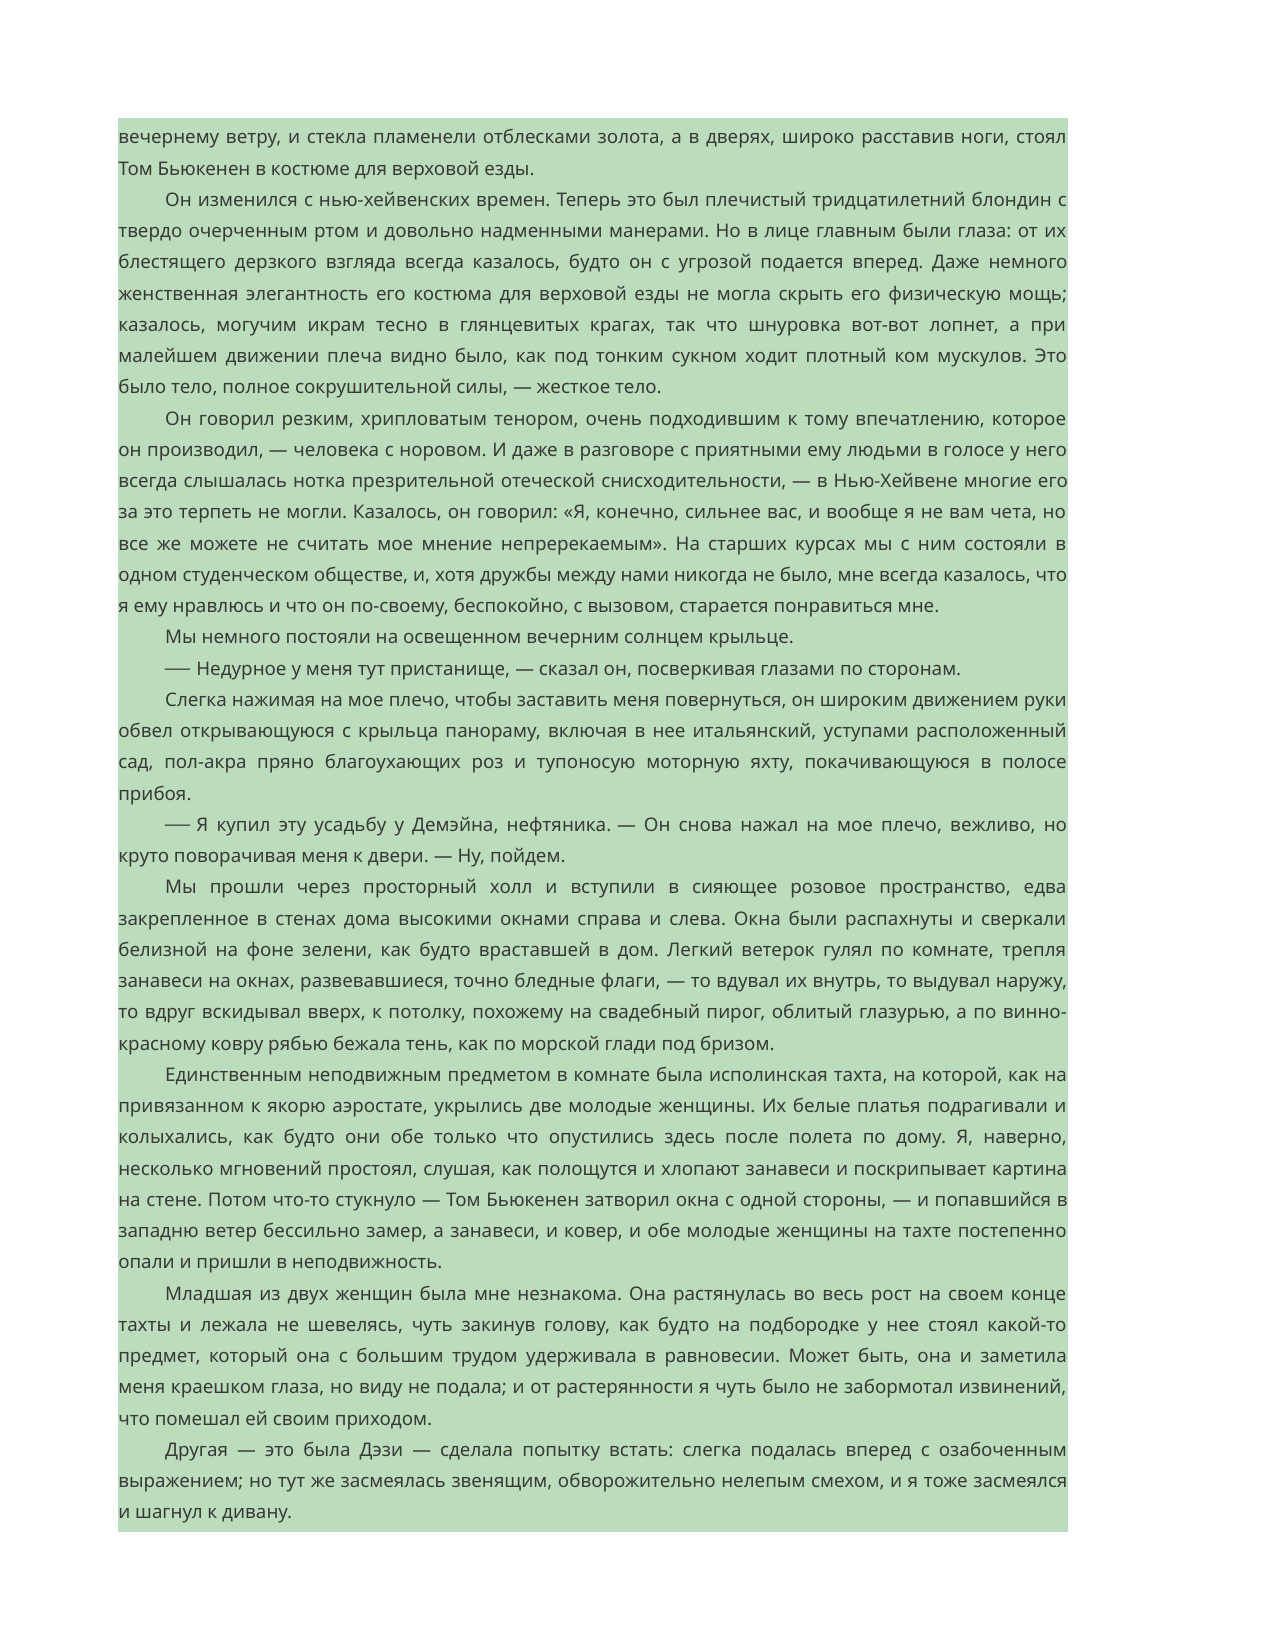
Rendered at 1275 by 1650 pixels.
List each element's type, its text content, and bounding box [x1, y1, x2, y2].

text Другая — это была Дэзи — сделала попытку встать: слегка подалась вперед с озабоченным выражением; но тут же засмеялась звенящим, обворожительно нелепым смехом, и я тоже засмеялся и шагнул к дивану. [118, 1431, 1068, 1524]
text вечернему ветру, и стекла пламенели отблесками золота, а в дверях, широко расставив ноги, стоял Том Бьюкенен в костюме для верховой езды. [118, 118, 1068, 181]
text Мы прошли через просторный холл и вступили в сияющее розовое пространство, едва закрепленное в стенах дома высокими окнами справа и слева. Окна были распахнуты и сверкали белизной на фоне зелени, как будто враставшей в дом. Легкий ветерок гулял по комнате, трепля занавеси на окнах, развевавшиеся, точно бледные флаги, — то вдувал их внутрь, то выдувал наружу, то вдруг вскидывал вверх, к потолку, похожему на свадебный пирог, облитый глазурью, а по винно-красному ковру рябью бежала тень, как по морской глади под бризом. [118, 868, 1068, 1056]
text Он изменился с нью-хейвенских времен. Теперь это был плечистый тридцатилетний блондин с твердо очерченным ртом и довольно надменными манерами. Но в лице главным были глаза: от их блестящего дерзкого взгляда всегда казалось, будто он с угрозой подается вперед. Даже немного женственная элегантность его костюма для верховой езды не могла скрыть его физическую мощь; казалось, могучим икрам тесно в глянцевитых крагах, так что шнуровка вот-вот лопнет, а при малейшем движении плеча видно было, как под тонким сукном ходит плотный ком мускулов. Это было тело, полное сокрушительной силы, — жесткое тело. [118, 181, 1068, 399]
text Единственным неподвижным предметом в комнате была исполинская тахта, на которой, как на привязанном к якорю аэростате, укрылись две молодые женщины. Их белые платья подрагивали и колыхались, как будто они обе только что опустились здесь после полета по дому. Я, наверно, несколько мгновений простоял, слушая, как полощутся и хлопают занавеси и поскрипывает картина на стене. Потом что-то стукнуло — Том Бьюкенен затворил окна с одной стороны, — и попавшийся в западню ветер бессильно замер, а занавеси, и ковер, и обе молодые женщины на тахте постепенно опали и пришли в неподвижность. [118, 1056, 1068, 1274]
text Младшая из двух женщин была мне незнакома. Она растянулась во весь рост на своем конце тахты и лежала не шевелясь, чуть закинув голову, как будто на подбородке у нее стоял какой-то предмет, который она с большим трудом удерживала в равновесии. Может быть, она и заметила меня краешком глаза, но виду не подала; и от растерянности я чуть было не забормотал извинений, что помешал ей своим приходом. [118, 1274, 1068, 1431]
text Мы немного постояли на освещенном вечерним солнцем крыльце. [118, 618, 1068, 649]
text Он говорил резким, хрипловатым тенором, очень подходившим к тому впечатлению, которое он производил, — человека с норовом. И даже в разговоре с приятными ему людьми в голосе у него всегда слышалась нотка презрительной отеческой снисходительности, — в Нью-Хейвене многие его за это терпеть не могли. Казалось, он говорил: «Я, конечно, сильнее вас, и вообще я не вам чета, но все же можете не считать мое мнение непререкаемым». На старших курсах мы с ним состояли в одном студенческом обществе, и, хотя дружбы между нами никогда не было, мне всегда казалось, что я ему нравлюсь и что он по-своему, беспокойно, с вызовом, старается понравиться мне. [118, 399, 1068, 618]
text — Я купил эту усадьбу у Демэйна, нефтяника. — Он снова нажал на мое плечо, вежливо, но круто поворачивая меня к двери. — Ну, пойдем. [118, 806, 1068, 868]
text — Недурное у меня тут пристанище, — сказал он, посверкивая глазами по сторонам. [118, 649, 1068, 681]
text Слегка нажимая на мое плечо, чтобы заставить меня повернуться, он широким движением руки обвел открывающуюся с крыльца панораму, включая в нее итальянский, уступами расположенный сад, пол-акра пряно благоухающих роз и тупоносую моторную яхту, покачивающуюся в полосе прибоя. [118, 681, 1068, 806]
